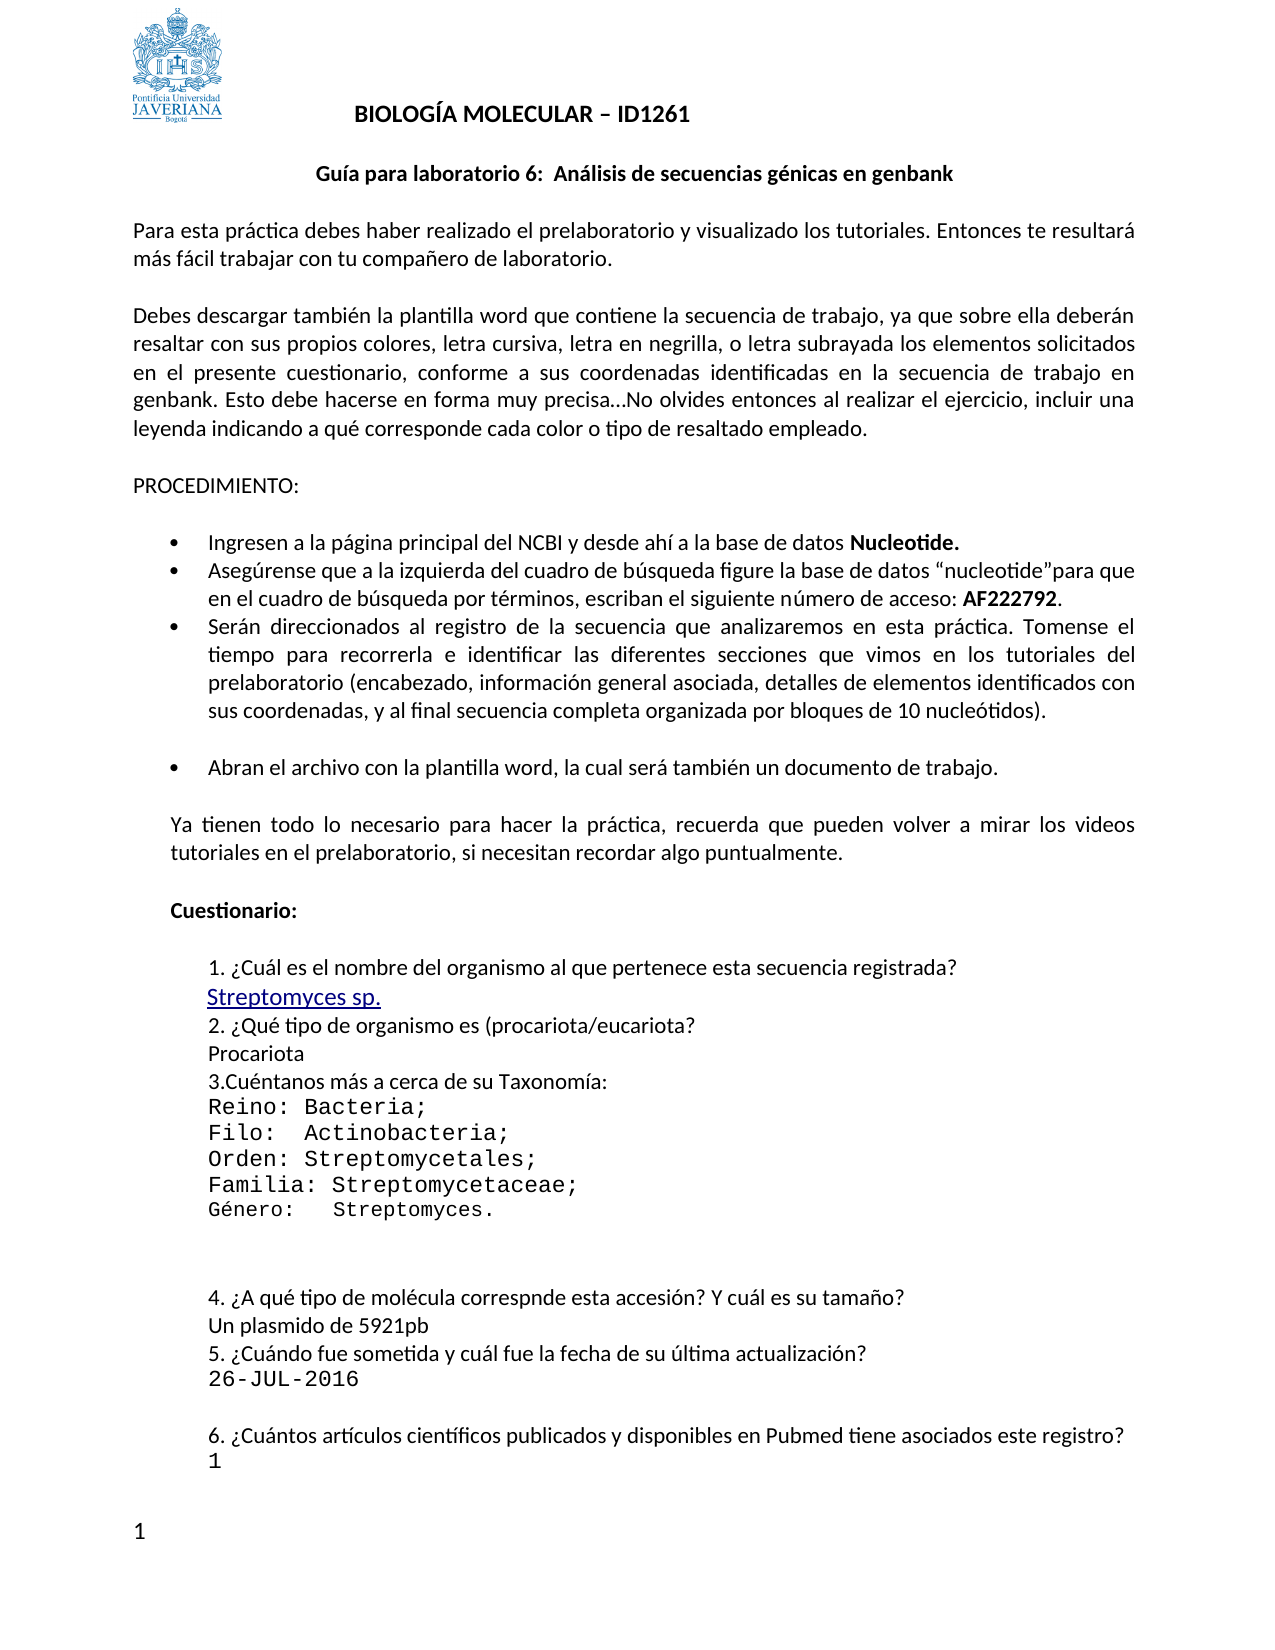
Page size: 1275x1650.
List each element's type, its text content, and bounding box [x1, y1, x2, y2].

text Un plasmido de 5921pb [208, 1311, 1137, 1339]
text Orden: Streptomycetales; [208, 1147, 1137, 1173]
text Cuestionario: [170, 896, 1137, 924]
text Debes descargar también la plantilla word que contiene la secuencia de trabajo, ya que sobre ella deberán resaltar con sus propios colores, letra cursiva, letra en negrilla, o letra subrayada los elementos solicitados en el presente cuestionario, conforme a sus coordenadas identificadas en la secuencia de trabajo en genbank. Esto debe hacerse en forma muy precisa…No olvides entonces al realizar el ejercicio, incluir una leyenda indicando a qué corresponde cada color o tipo de resaltado empleado. [133, 302, 1137, 442]
text 1 [208, 1449, 1137, 1475]
text PROCEDIMIENTO: [133, 471, 1137, 499]
text Para esta práctica debes haber realizado el prelaboratorio y visualizado los tutoriales. Entonces te resultará más fácil trabajar con tu compañero de laboratorio. [133, 216, 1137, 272]
text 3.Cuéntanos más a cerca de su Taxonomía: [208, 1067, 1137, 1096]
text Procariota [208, 1039, 1137, 1067]
picture [132, 8, 222, 123]
text Género: Streptomyces. [133, 1199, 1137, 1223]
text 4. ¿A qué tipo de molécula correspnde esta accesión? Y cuál es su tamaño? [208, 1283, 1137, 1311]
text 26-JUL-2016 [208, 1367, 1137, 1393]
list Serán direccionados al registro de la secuencia que analizaremos en esta práctica. Tomense el tiempo para recorrerla e identificar las diferentes secciones que vimos en los tutoriales del prelaboratorio (encabezado, información general asociada, detalles de elementos identificados con sus coordenadas, y al final secuencia completa organizada por bloques de 10 nucleótidos). [170, 612, 1137, 724]
text 1. ¿Cuál es el nombre del organismo al que pertenece esta secuencia registrada? [208, 953, 1137, 981]
list Asegúrense que a la izquierda del cuadro de búsqueda figure la base de datos “nucleotide”para que en el cuadro de búsqueda por términos, escriban el siguiente número de acceso: AF222792. [170, 556, 1137, 612]
text Streptomyces sp. [133, 981, 1137, 1011]
text Ya tienen todo lo necesario para hacer la práctica, recuerda que pueden volver a mirar los videos tutoriales en el prelaboratorio, si necesitan recordar algo puntualmente. [170, 811, 1137, 867]
text Guía para laboratorio 6: Análisis de secuencias génicas en genbank [133, 159, 1137, 187]
text Familia: Streptomycetaceae; [208, 1173, 1137, 1199]
list Abran el archivo con la plantilla word, la cual será también un documento de trabajo. [170, 753, 1137, 781]
list Ingresen a la página principal del NCBI y desde ahí a la base de datos Nucleotide. [170, 528, 1137, 556]
text Reino: Bacteria; [208, 1096, 1137, 1121]
text 5. ¿Cuándo fue sometida y cuál fue la fecha de su última actualización? [208, 1339, 1137, 1367]
text 2. ¿Qué tipo de organismo es (procariota/eucariota? [208, 1011, 1137, 1039]
text 6. ¿Cuántos artículos científicos publicados y disponibles en Pubmed tiene asociados este registro? [208, 1421, 1137, 1449]
text Filo: Actinobacteria; [208, 1121, 1137, 1147]
